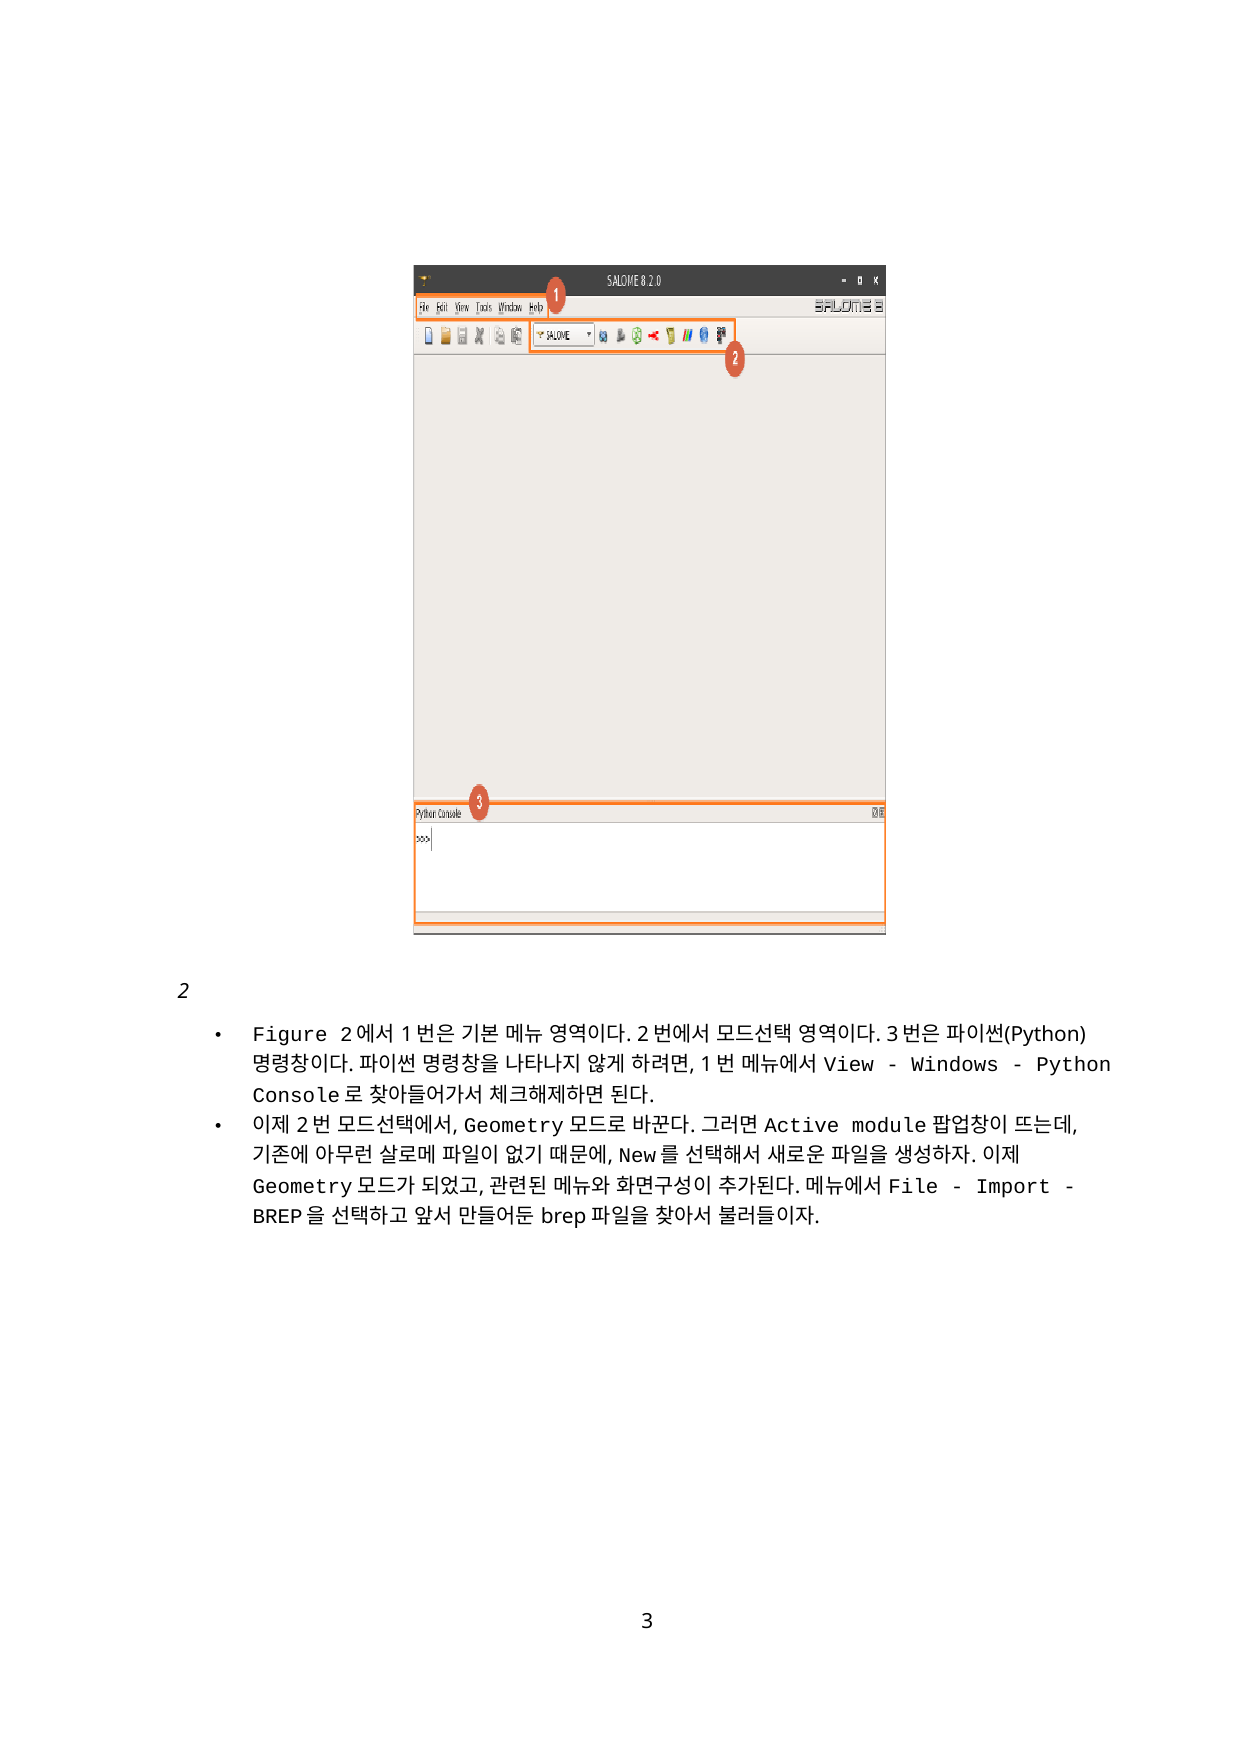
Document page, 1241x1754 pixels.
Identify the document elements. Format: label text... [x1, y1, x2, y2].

list Figure 2에서 1번은 기본 메뉴 영역이다. 2번에서 모드선택 영역이다. 3번은 파이썬(Python) 명령창이다. 파이썬 명령창을 나타나지 않게 하려면, 1번 메뉴에서 View - Windows - Python Console로 찾아들어가서 체크해제하면 된다. [215, 1017, 1122, 1108]
list 이제 2번 모드선택에서, Geometry 모드로 바꾼다. 그러면 Active module 팝업창이 뜨는데, 기존에 아무런 살로메 파일이 없기 때문에, New를 선택해서 새로운 파일을 생성하자. 이제 Geometry 모드가 되었고, 관련된 메뉴와 화면구성이 추가된다. 메뉴에서 File - Import - BREP을 선택하고 앞서 만들어둔 brep 파일을 찾아서 불러들이자. [215, 1108, 1122, 1230]
picture [413, 265, 886, 935]
text 2 [177, 976, 1122, 1004]
